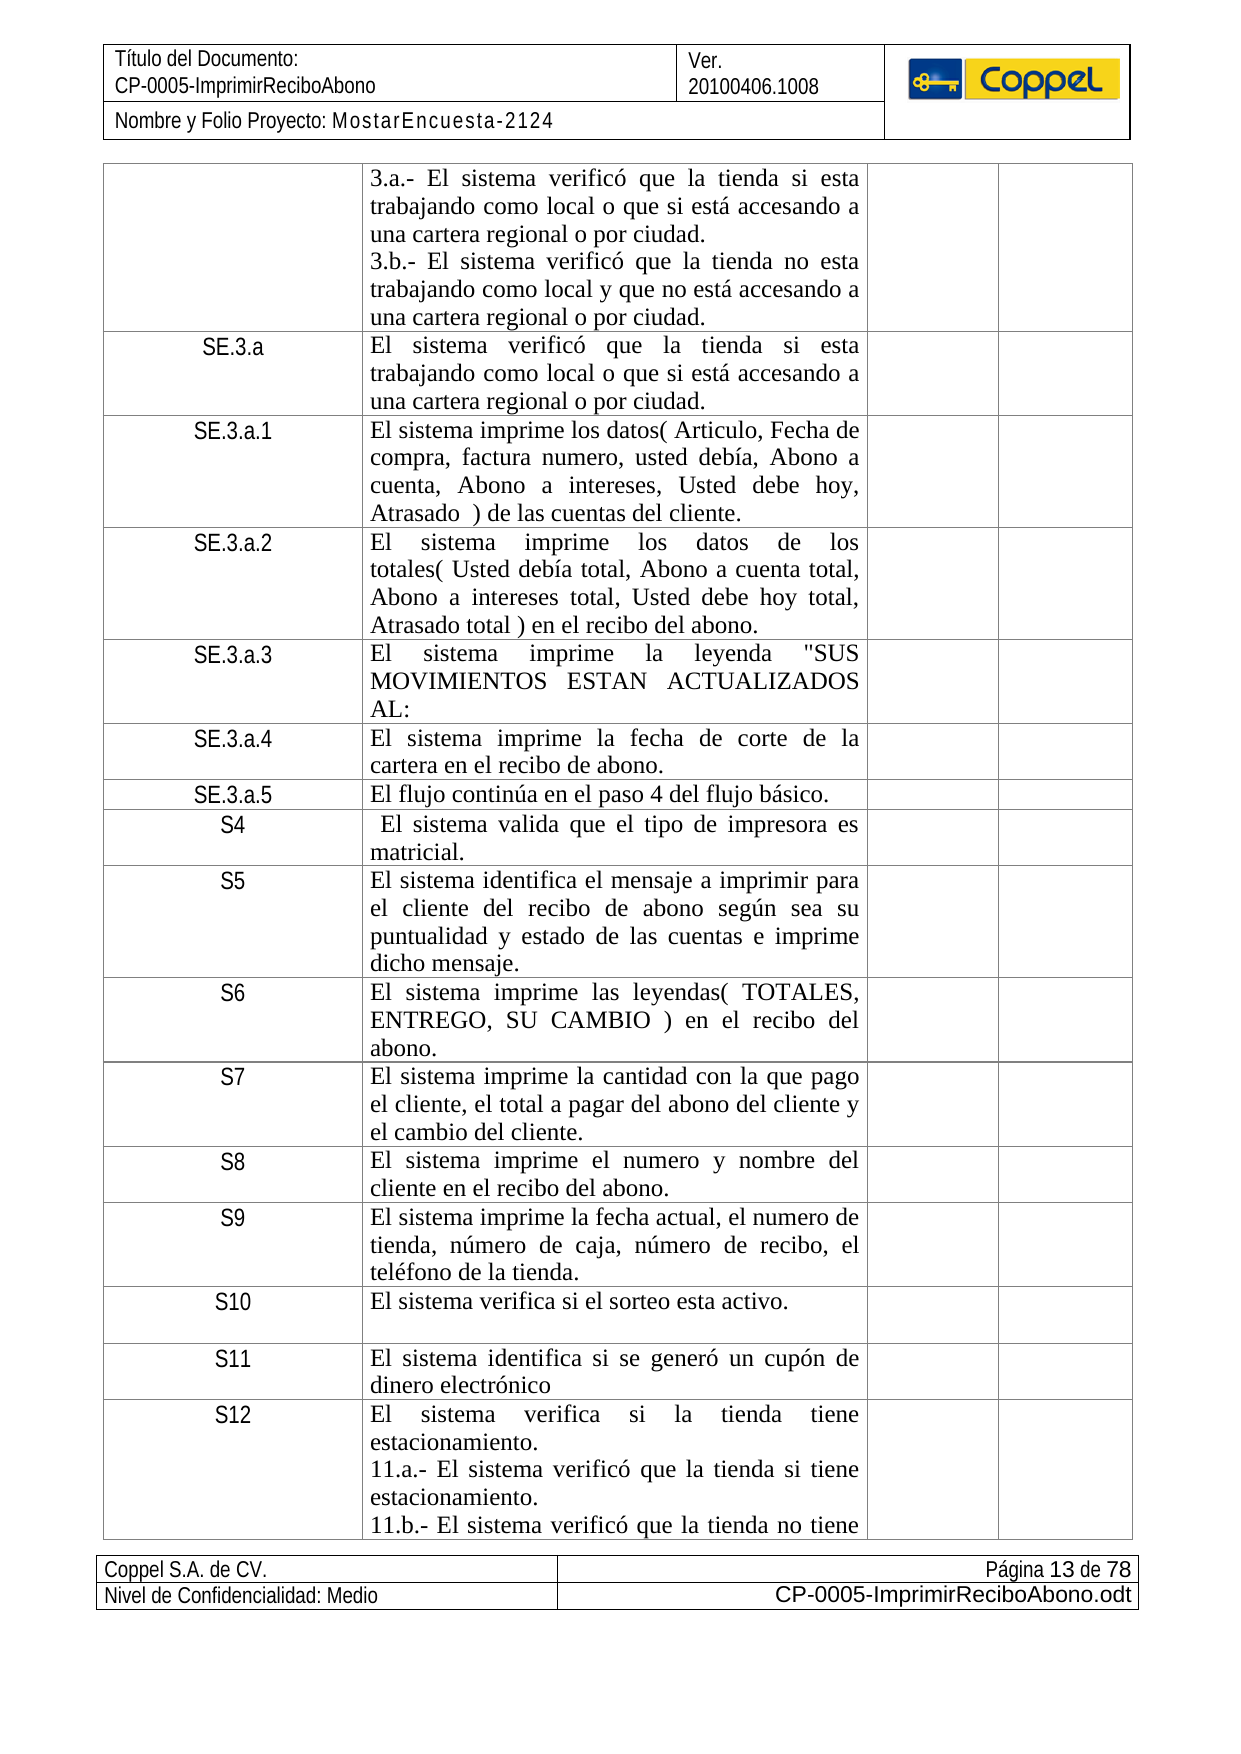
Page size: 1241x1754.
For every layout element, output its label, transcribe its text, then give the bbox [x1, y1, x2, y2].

table_cell El sistema verifica si el sorteo esta activo. [363, 1287, 867, 1343]
table_cell El sistema imprime la fecha de corte de la cartera en el recibo de abono. [363, 724, 867, 779]
table_cell S6 [104, 978, 362, 1061]
table_cell [868, 528, 998, 638]
table_cell [999, 332, 1132, 415]
table_cell El sistema identifica el mensaje a imprimir para el cliente del recibo de abono según sea su puntualidad y estado de las cuentas e imprime dicho mensaje. [363, 866, 867, 977]
table_cell 3.a.- El sistema verificó que la tienda si esta trabajando como local o que si está accesando a una cartera regional o por ciudad. 3.b.- El sistema verificó que la tienda no esta trabajando como local y que no está accesando a una cartera regional o por ciudad. [363, 164, 867, 331]
table_cell [868, 640, 998, 723]
table_cell [868, 978, 998, 1061]
table_cell [999, 1063, 1132, 1146]
table_cell S8 [104, 1147, 362, 1202]
table_cell [868, 1287, 998, 1343]
table_cell El sistema verifica si la tienda tiene estacionamiento. 11.a.- El sistema verificó que la tienda si tiene estacionamiento. 11.b.- El sistema verificó que la tienda no tiene [363, 1400, 867, 1539]
table_cell S7 [104, 1063, 362, 1146]
table_cell [868, 724, 998, 779]
table_cell SE.3.a.4 [104, 724, 362, 779]
table_cell S11 [104, 1344, 362, 1399]
table_cell El sistema imprime la fecha actual, el numero de tienda, número de caja, número de recibo, el teléfono de la tienda. [363, 1203, 867, 1286]
table_cell El sistema imprime la leyenda "SUS MOVIMIENTOS ESTAN ACTUALIZADOS AL: [363, 640, 867, 723]
table_cell El sistema valida que el tipo de impresora es matricial. [363, 810, 867, 865]
table_cell [868, 1147, 998, 1202]
table_cell [868, 1203, 998, 1286]
table_cell El sistema imprime la cantidad con la que pago el cliente, el total a pagar del abono del cliente y el cambio del cliente. [363, 1063, 867, 1146]
table_cell El sistema imprime el numero y nombre del cliente en el recibo del abono. [363, 1147, 867, 1202]
table_cell [999, 780, 1132, 809]
table_cell [999, 724, 1132, 779]
table_cell [999, 640, 1132, 723]
table_cell [999, 1147, 1132, 1202]
table_cell [999, 528, 1132, 638]
table_cell [868, 164, 998, 331]
table_cell [999, 866, 1132, 977]
table_cell [868, 810, 998, 865]
table_cell [999, 416, 1132, 527]
table_cell S4 [104, 810, 362, 865]
table_cell [999, 164, 1132, 331]
table_cell El sistema verificó que la tienda si esta trabajando como local o que si está accesando a una cartera regional o por ciudad. [363, 332, 867, 415]
table_cell [868, 1400, 998, 1539]
table_cell [999, 1203, 1132, 1286]
table_cell S5 [104, 866, 362, 977]
table_cell SE.3.a.3 [104, 640, 362, 723]
table_cell [999, 978, 1132, 1061]
table_cell SE.3.a.2 [104, 528, 362, 638]
table_cell [868, 1344, 998, 1399]
table_cell [999, 1287, 1132, 1343]
table_cell [868, 866, 998, 977]
table_cell [104, 164, 362, 331]
table_cell S9 [104, 1203, 362, 1286]
table_cell SE.3.a.5 [104, 780, 362, 809]
table_cell S10 [104, 1287, 362, 1343]
table_cell El sistema imprime las leyendas( TOTALES, ENTREGO, SU CAMBIO ) en el recibo del abono. [363, 978, 867, 1061]
table_cell SE.3.a [104, 332, 362, 415]
table_cell El flujo continúa en el paso 4 del flujo básico. [363, 780, 867, 809]
table_cell [868, 1063, 998, 1146]
table_cell [868, 780, 998, 809]
table_cell S12 [104, 1400, 362, 1539]
table_cell El sistema identifica si se generó un cupón de dinero electrónico [363, 1344, 867, 1399]
table_cell SE.3.a.1 [104, 416, 362, 527]
table_cell [999, 1344, 1132, 1399]
table_cell El sistema imprime los datos( Articulo, Fecha de compra, factura numero, usted debía, Abono a cuenta, Abono a intereses, Usted debe hoy, Atrasado ) de las cuentas del cliente. [363, 416, 867, 527]
table_cell El sistema imprime los datos de los totales( Usted debía total, Abono a cuenta total, Abono a intereses total, Usted debe hoy total, Atrasado total ) en el recibo del abono. [363, 528, 867, 638]
table_cell [868, 416, 998, 527]
table_cell [999, 1400, 1132, 1539]
table_cell [868, 332, 998, 415]
table_cell [999, 810, 1132, 865]
